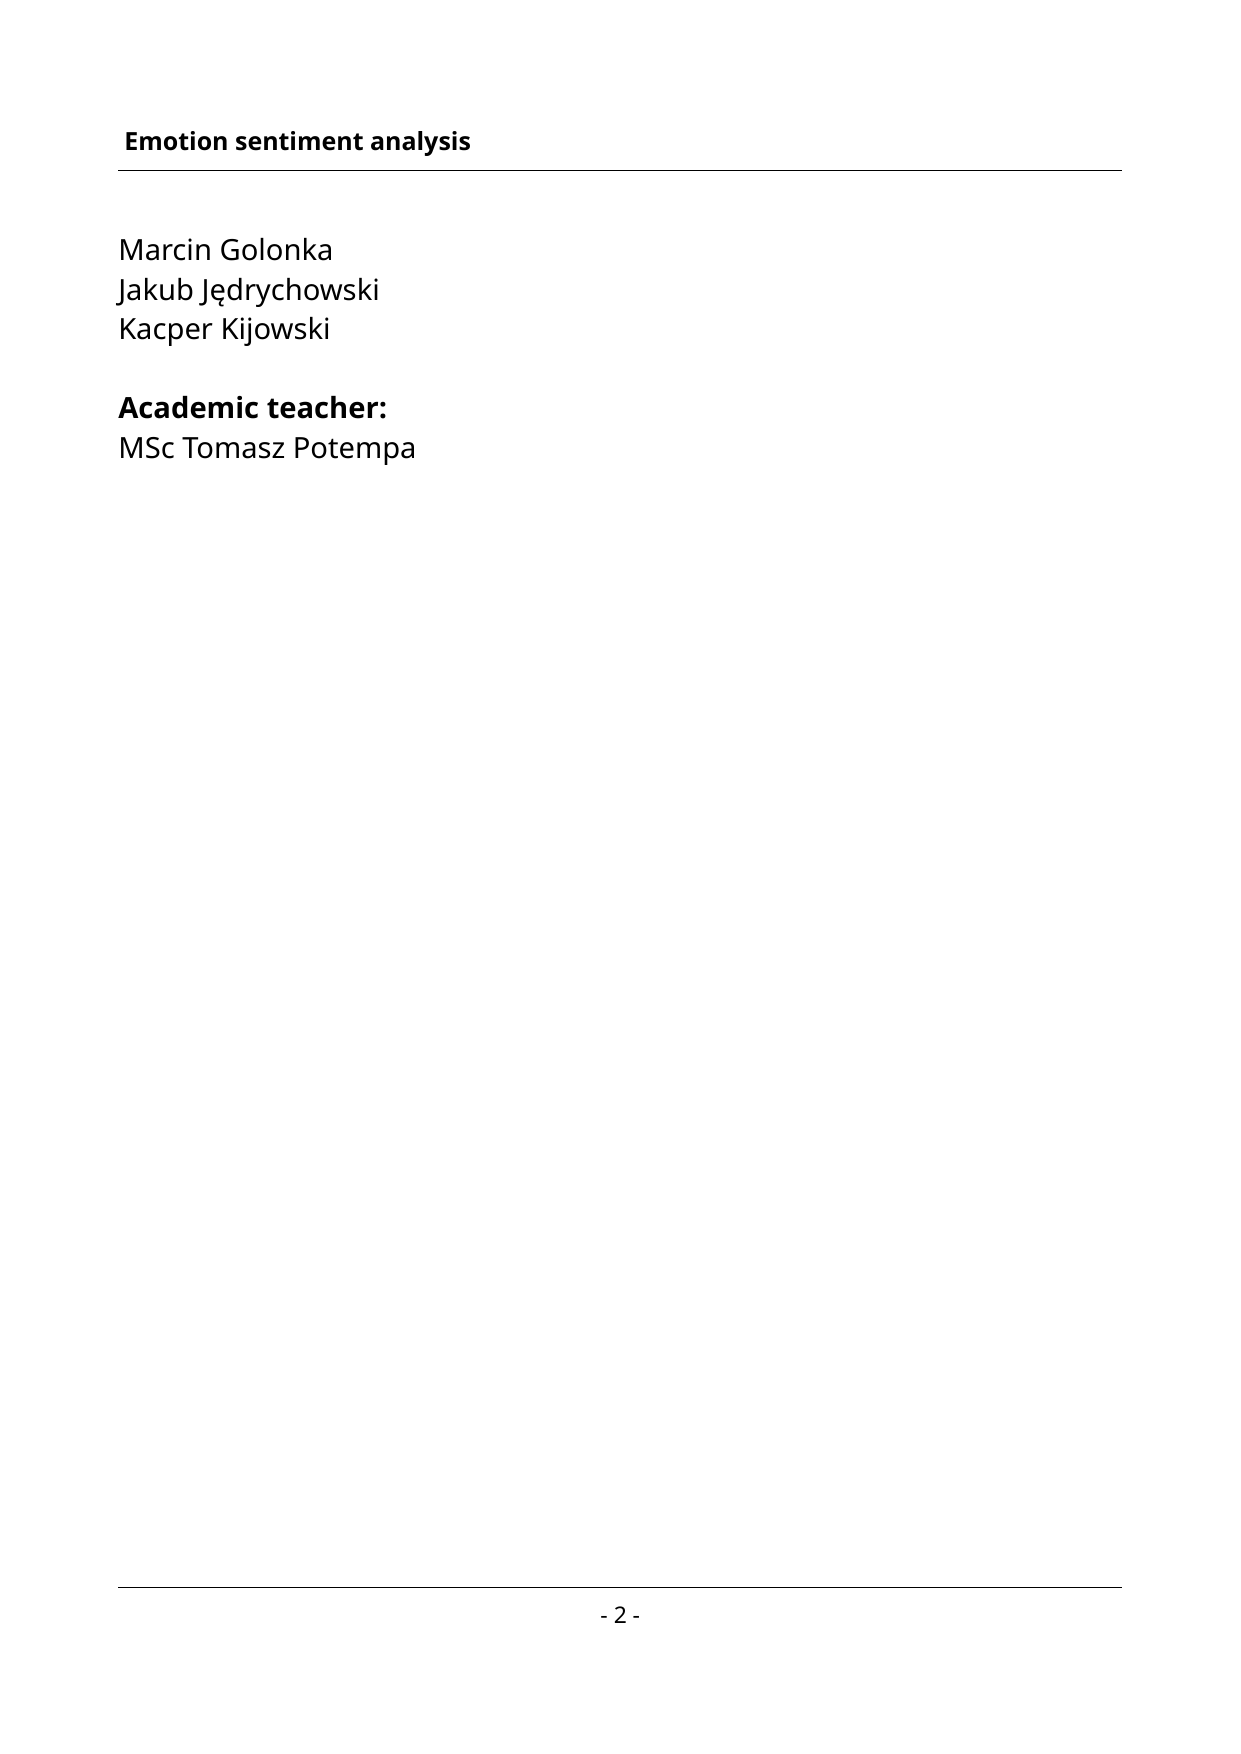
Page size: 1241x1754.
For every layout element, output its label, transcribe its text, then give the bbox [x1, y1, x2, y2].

text MSc Tomasz Potempa [118, 427, 1122, 467]
text Kacper Kijowski [118, 308, 1122, 348]
text Academic teacher: [118, 388, 1122, 427]
text Marcin Golonka [118, 229, 1122, 269]
text Jakub Jędrychowski [118, 269, 1122, 308]
